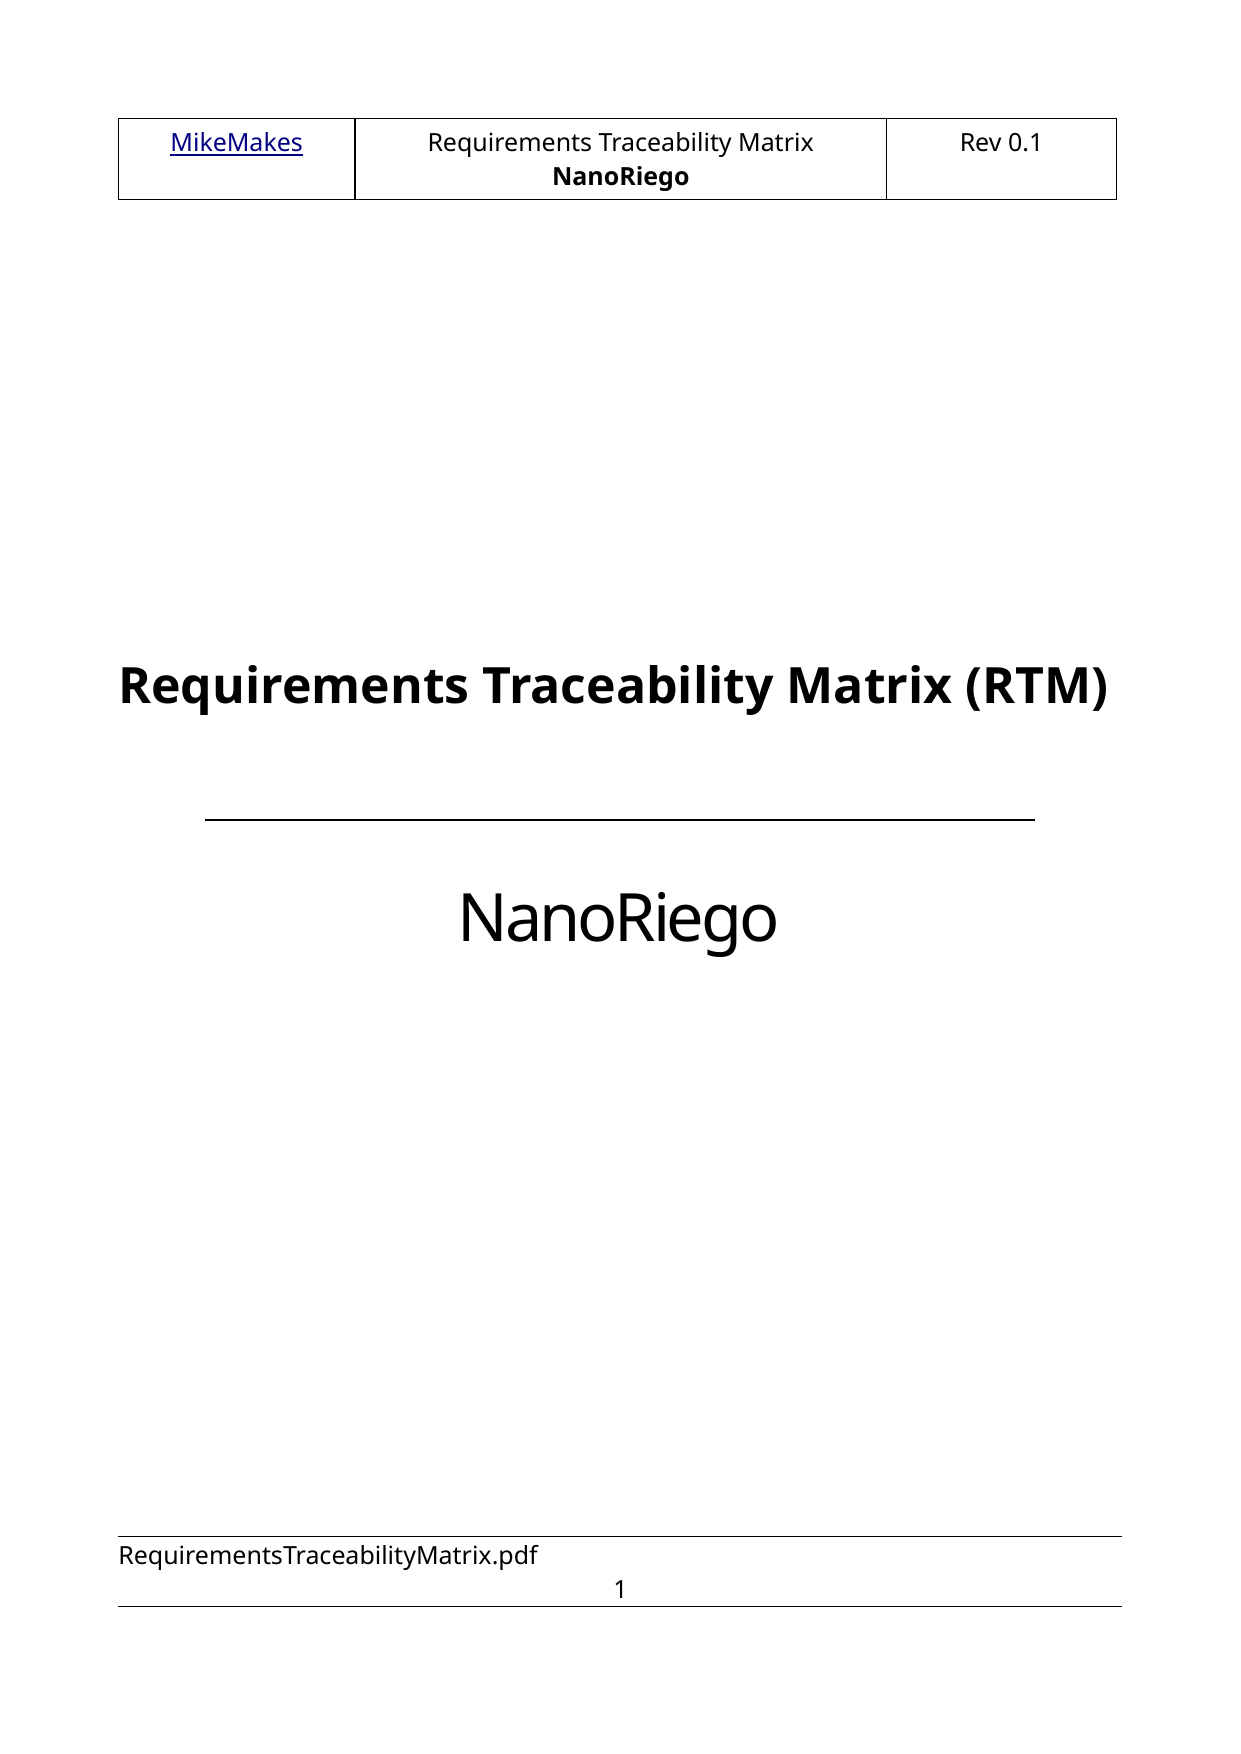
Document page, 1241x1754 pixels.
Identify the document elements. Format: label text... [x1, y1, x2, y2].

subtitle Requirements Traceability Matrix (RTM) [118, 651, 1122, 719]
subtitle NanoRiego [205, 821, 1035, 961]
